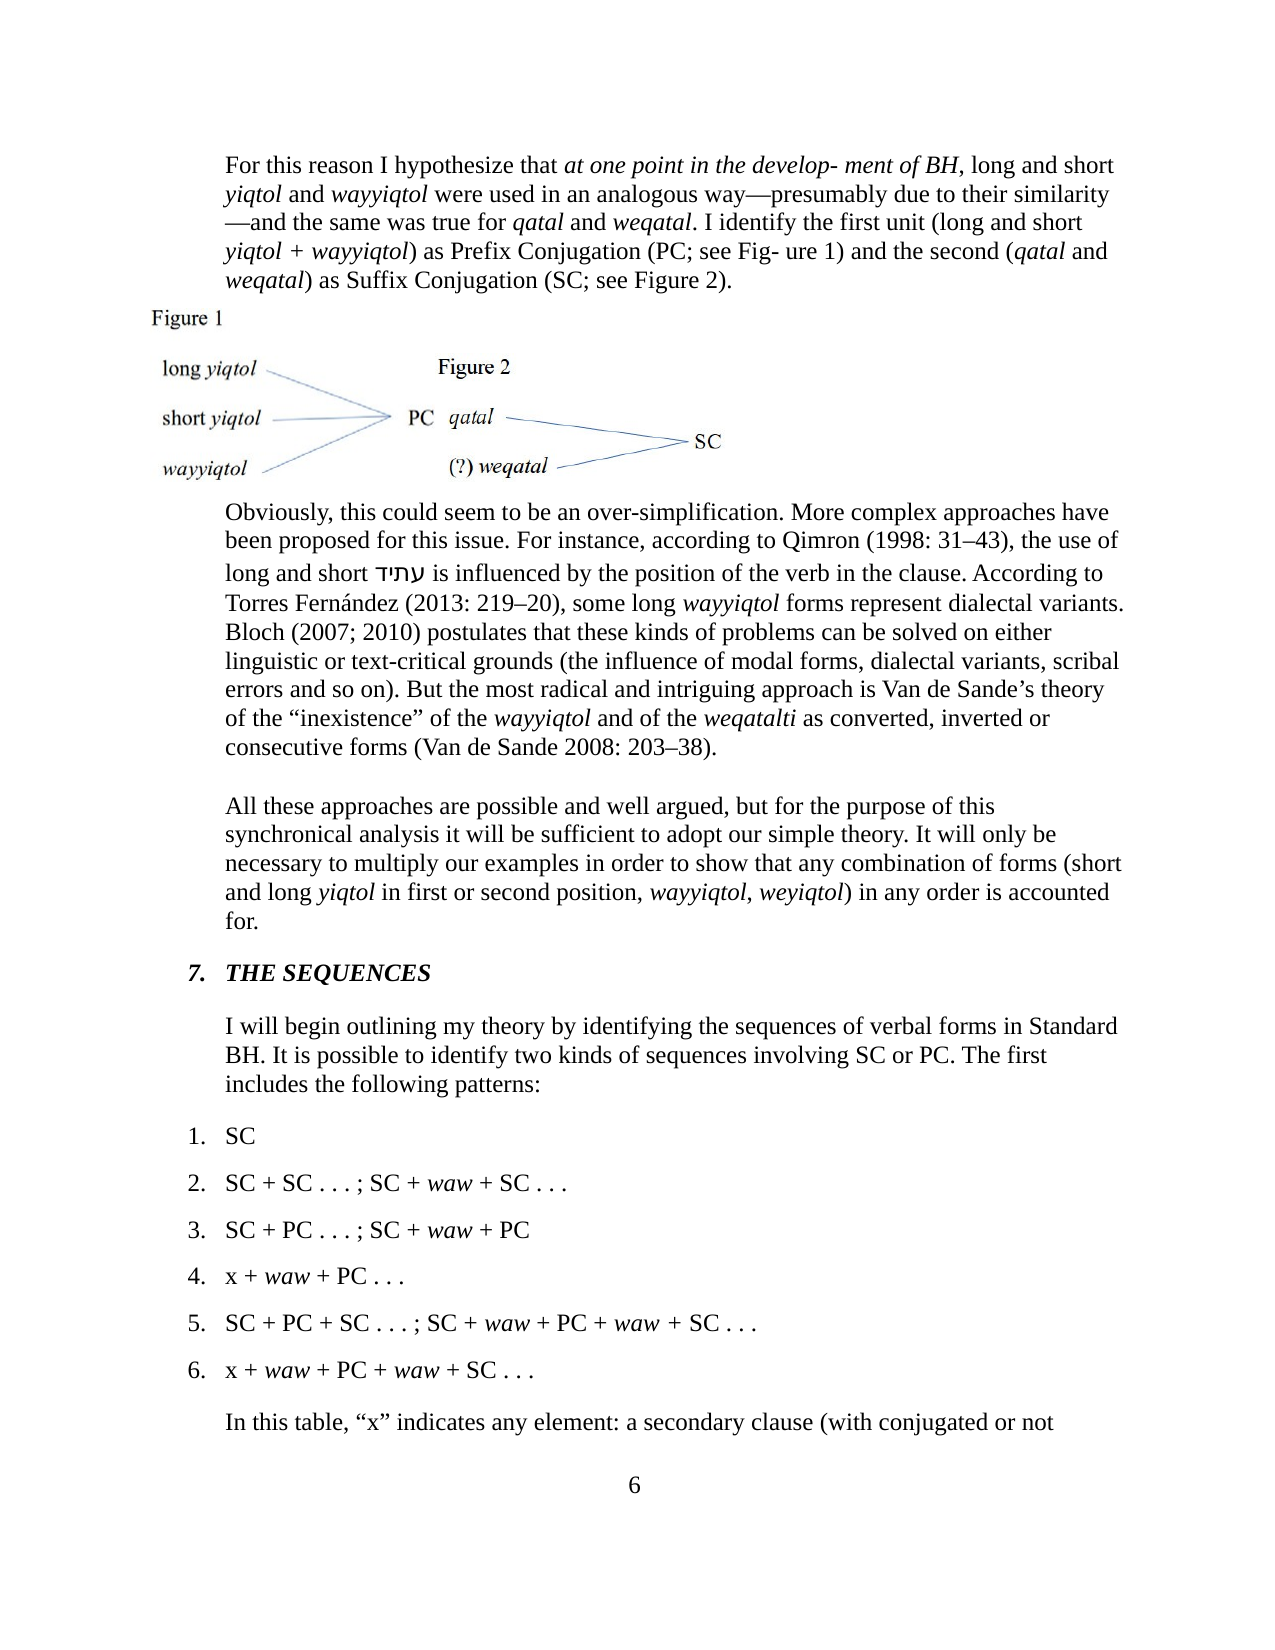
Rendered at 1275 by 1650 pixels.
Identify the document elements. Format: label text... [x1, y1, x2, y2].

text I will begin outlining my theory by identifying the sequences of verbal forms in Standard BH. It is possible to identify two kinds of sequences involving SC or PC. The first includes the following patterns: [225, 1011, 1125, 1097]
list x + waw + PC + waw + SC . . . [187, 1355, 1125, 1383]
text In this table, “x” indicates any element: a secondary clause (with conjugated or not [225, 1407, 1125, 1436]
text Obviously, this could seem to be an over-simplification. More complex approaches have been proposed for this issue. For instance, according to Qimron (1998: 31–43), the use of long and short עתיד is influenced by the position of the verb in the clause. According to Torres Fernández (2013: 219–20), some long wayyiqtol forms represent dialectal variants. Bloch (2007; 2010) postulates that these kinds of problems can be solved on either linguistic or text-critical grounds (the influence of modal forms, dialectal variants, scribal errors and so on). But the most radical and intriguing approach is Van de Sande’s theory of the “inexistence” of the wayyiqtol and of the weqatalti as converted, inverted or consecutive forms (Van de Sande 2008: 203–38). [225, 497, 1125, 761]
list SC [187, 1121, 1125, 1150]
picture [150, 308, 725, 482]
text All these approaches are possible and well argued, but for the purpose of this synchronical analysis it will be sufficient to adopt our simple theory. It will only be necessary to multiply our examples in order to show that any combination of forms (short and long yiqtol in first or second position, wayyiqtol, weyiqtol) in any order is accounted for. [225, 791, 1125, 934]
list SC + SC . . . ; SC + waw + SC . . . [187, 1168, 1125, 1197]
list SC + PC + SC . . . ; SC + waw + PC + waw + SC . . . [187, 1308, 1125, 1337]
list SC + PC . . . ; SC + waw + PC [187, 1215, 1125, 1243]
list x + waw + PC . . . [187, 1261, 1125, 1290]
text For this reason I hypothesize that at one point in the develop- ment of BH, long and short yiqtol and wayyiqtol were used in an analogous way—presumably due to their similarity—and the same was true for qatal and weqatal. I identify the first unit (long and short yiqtol + wayyiqtol) as Prefix Conjugation (PC; see Fig- ure 1) and the second (qatal and weqatal) as Suffix Conjugation (SC; see Figure 2). [225, 150, 1125, 294]
list THE SEQUENCES [187, 958, 1125, 987]
